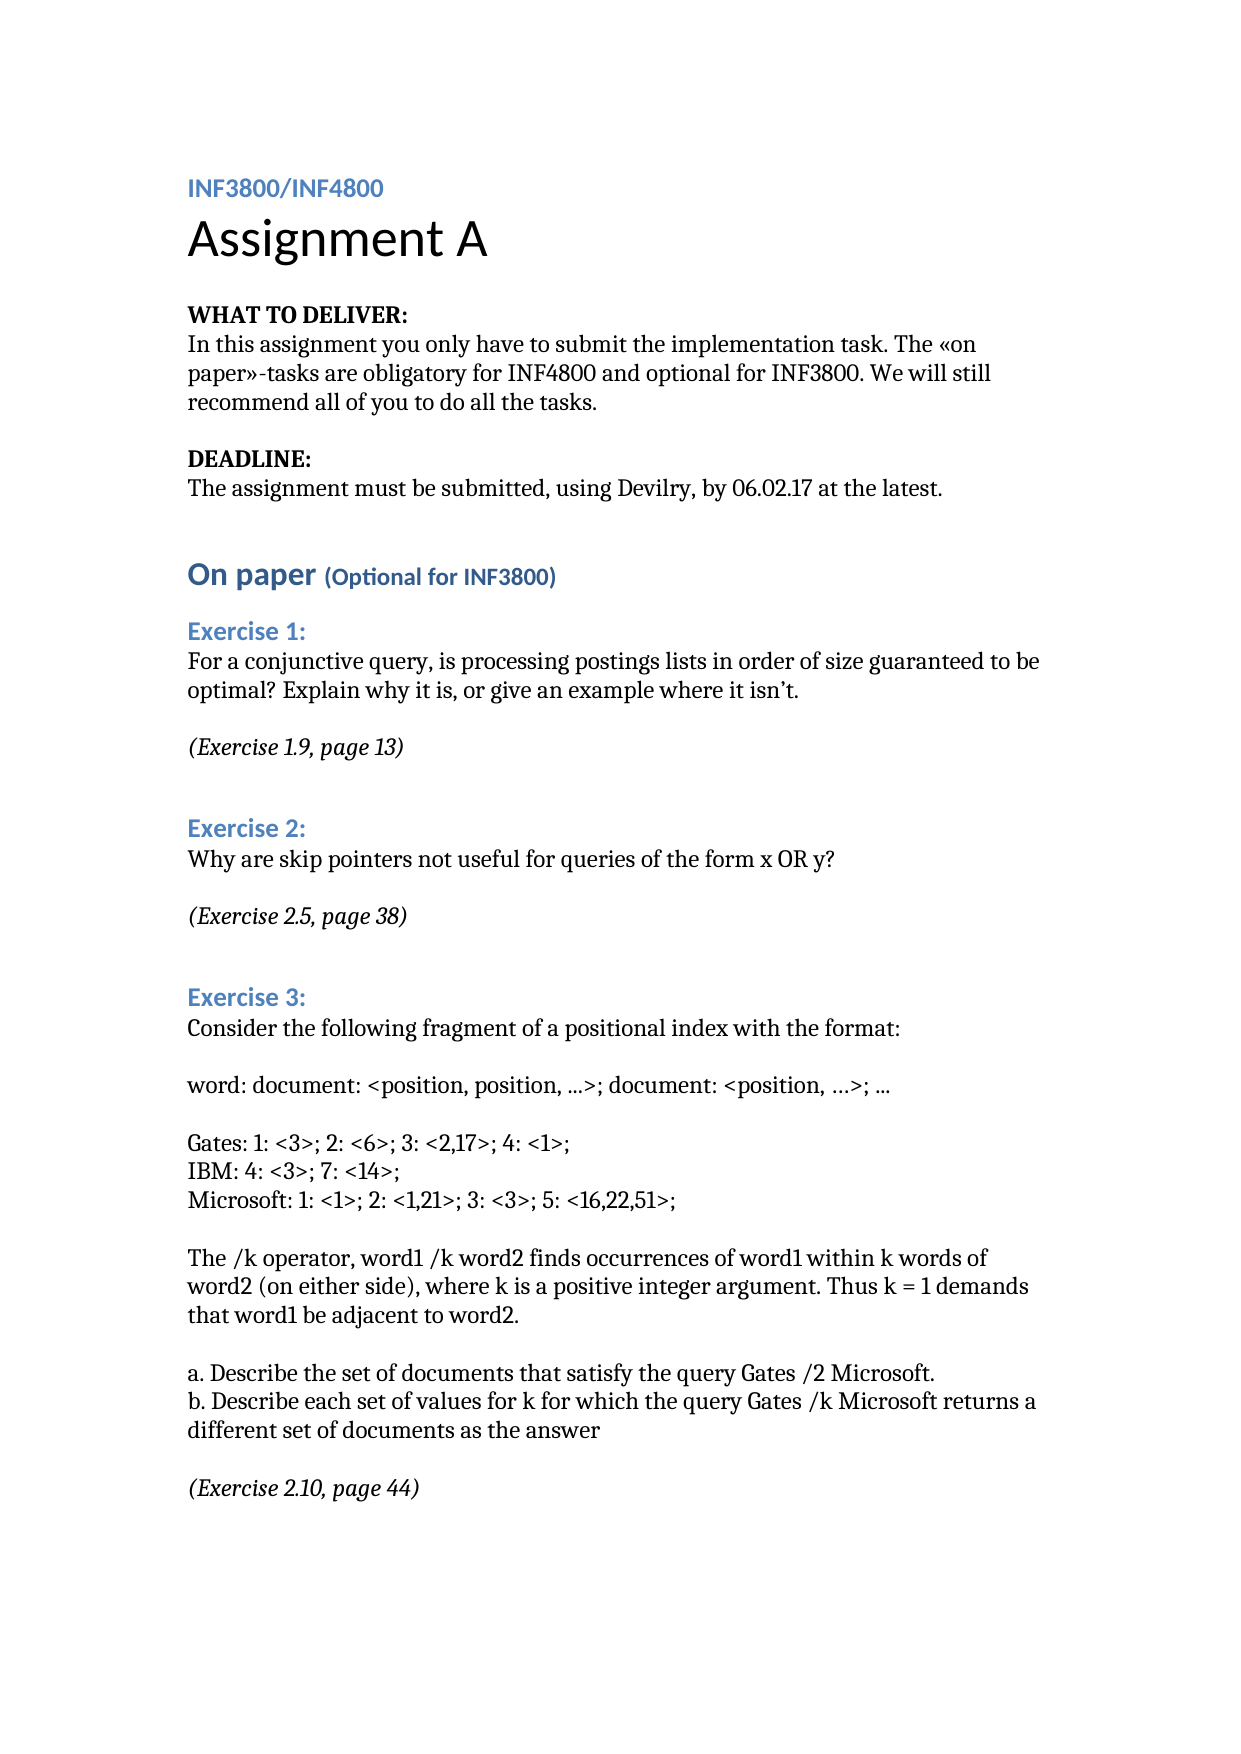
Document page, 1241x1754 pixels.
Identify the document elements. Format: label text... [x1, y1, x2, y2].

text optimal? Explain why it is, or give an example where it isn’t. [187, 676, 1053, 704]
text INF3800/INF4800 [187, 171, 1053, 204]
text Microsoft: 1: <1>; 2: <1,21>; 3: <3>; 5: <16,22,51>; [187, 1186, 1053, 1215]
text The /k operator, word1 /k word2 finds occurrences of word1 within k words of word2 (on either side), where k is a positive integer argument. Thus k = 1 demands that word1 be adjacent to word2. [187, 1243, 1053, 1330]
text word: document: <position, position, ...>; document: <position, …>; ... [187, 1071, 1053, 1100]
text In this assignment you only have to submit the implementation task. The «on paper»-tasks are obligatory for INF4800 and optional for INF3800. We will still recommend all of you to do all the tasks. [187, 330, 1053, 416]
text Exercise 3: [187, 981, 1053, 1013]
text DEADLINE: [187, 445, 1053, 474]
text (Exercise 2.10, page 44) [187, 1473, 1053, 1502]
text On paper (Optional for INF3800) [187, 552, 1053, 593]
text Exercise 2: [187, 812, 1053, 845]
text Consider the following fragment of a positional index with the format: [187, 1013, 1053, 1042]
text Exercise 1: [187, 614, 1053, 647]
title Assignment A [187, 204, 1053, 270]
text Why are skip pointers not useful for queries of the form x OR y? [187, 845, 1053, 873]
text WHAT TO DELIVER: [187, 301, 1053, 330]
text b. Describe each set of values for k for which the query Gates /k Microsoft returns a different set of documents as the answer [187, 1387, 1053, 1445]
text a. Describe the set of documents that satisfy the query Gates /2 Microsoft. [187, 1358, 1053, 1387]
text (Exercise 2.5, page 38) [187, 902, 1053, 931]
text The assignment must be submitted, using Devilry, by 06.02.17 at the latest. [187, 474, 1053, 502]
text IBM: 4: <3>; 7: <14>; [187, 1157, 1053, 1186]
text Gates: 1: <3>; 2: <6>; 3: <2,17>; 4: <1>; [187, 1128, 1053, 1157]
text (Exercise 1.9, page 13) [187, 733, 1053, 762]
text For a conjunctive query, is processing postings lists in order of size guaranteed to be [187, 647, 1053, 676]
